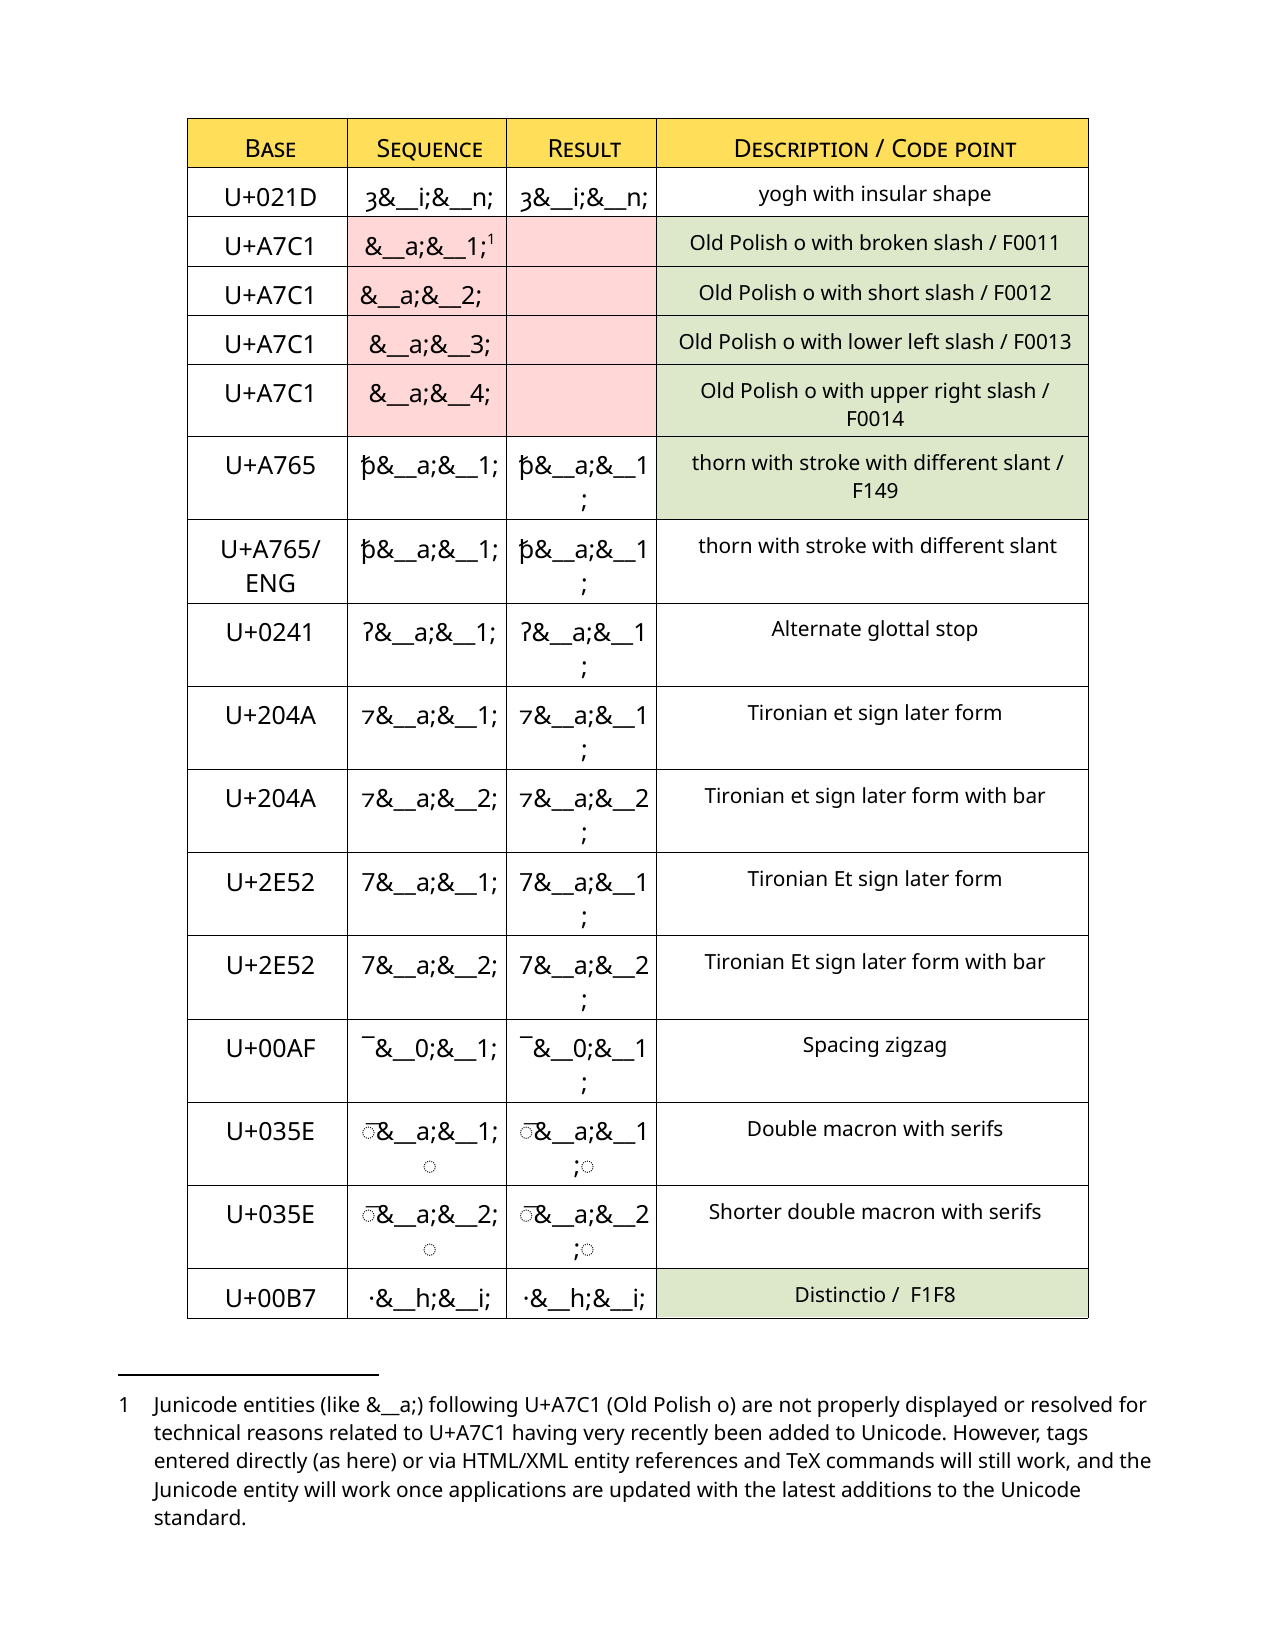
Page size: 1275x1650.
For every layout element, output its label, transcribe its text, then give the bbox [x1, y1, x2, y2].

table_cell U+204A [188, 687, 347, 769]
table_cell U+A765 [188, 437, 347, 519]
table_cell ◌͞&__a;&__1;◌ [348, 1103, 506, 1185]
table_cell ⹒&__a;&__1; [507, 853, 656, 935]
table_header Base [188, 119, 347, 167]
table_cell ꟁ󠁡󠀳 [507, 316, 656, 364]
table_cell ◌͞&__a;&__2;◌ [348, 1186, 506, 1268]
table_cell U+0241 [188, 604, 347, 686]
table_cell Distinctio / F1F8 [657, 1269, 1088, 1317]
table_cell Spacing zigzag [657, 1020, 1088, 1102]
table_cell Tironian Et sign later form [657, 853, 1088, 935]
table_cell ⹒&__a;&__1; [348, 853, 506, 935]
table_cell Old Polish o with upper right slash / F0014 [657, 365, 1088, 436]
table_cell U+A7C1 [188, 267, 347, 315]
table_cell &__a;&__2; [348, 267, 506, 315]
table_cell ·&__h;&__i; [348, 1269, 506, 1317]
table_cell ʔ&__a;&__1; [507, 604, 656, 686]
table_cell ꟁ󠁡󠀱 [507, 217, 656, 266]
table_cell ⁊&__a;&__2; [507, 770, 656, 852]
table_cell ꟁ󠁡󠀴 [507, 365, 656, 436]
table_header Sequence [348, 119, 506, 167]
table_cell U+A7C1 [188, 217, 347, 266]
table_cell ꝥ&__a;&__1; [507, 520, 656, 602]
table_cell ȝ&__i;&__n; [507, 168, 656, 216]
table_cell ¯&__0;&__1; [507, 1020, 656, 1102]
table_cell U+A7C1 [188, 316, 347, 364]
table_cell ꟁ󠁡󠀲 [507, 267, 656, 315]
table_cell thorn with stroke with different slant / F149 [657, 437, 1088, 519]
table_cell ⁊&__a;&__1; [348, 687, 506, 769]
table_cell ʔ&__a;&__1; [348, 604, 506, 686]
table_cell U+2E52 [188, 936, 347, 1018]
table_cell U+035E [188, 1186, 347, 1268]
table_cell Old Polish o with lower left slash / F0013 [657, 316, 1088, 364]
table_cell Old Polish o with broken slash / F0011 [657, 217, 1088, 266]
table_cell U+00B7 [188, 1269, 347, 1317]
table_cell ⁊&__a;&__2; [348, 770, 506, 852]
table_cell ¯&__0;&__1; [348, 1020, 506, 1102]
table_header Result [507, 119, 656, 167]
table_cell U+00AF [188, 1020, 347, 1102]
table_cell ⹒&__a;&__2; [507, 936, 656, 1018]
table_cell ⁊&__a;&__1; [507, 687, 656, 769]
table_header Description / Code point [657, 119, 1088, 167]
table_cell U+A765/ENG [188, 520, 347, 602]
table_cell ⹒&__a;&__2; [348, 936, 506, 1018]
table_cell &__a;&__1; [348, 217, 506, 266]
table_cell U+2E52 [188, 853, 347, 935]
table_cell Shorter double macron with serifs [657, 1186, 1088, 1268]
table_cell thorn with stroke with different slant [657, 520, 1088, 602]
table_cell ·&__h;&__i; [507, 1269, 656, 1317]
table_cell Tironian et sign later form with bar [657, 770, 1088, 852]
table_cell yogh with insular shape [657, 168, 1088, 216]
table_cell &__a;&__3; [348, 316, 506, 364]
table_cell ꝥ&__a;&__1; [507, 437, 656, 519]
table_cell ◌͞&__a;&__2;◌ [507, 1186, 656, 1268]
table_cell U+204A [188, 770, 347, 852]
table_cell &__a;&__4; [348, 365, 506, 436]
table_cell U+021D [188, 168, 347, 216]
table_cell ꝥ&__a;&__1; [348, 520, 506, 602]
table_cell Tironian et sign later form [657, 687, 1088, 769]
table_cell ȝ&__i;&__n; [348, 168, 506, 216]
table_cell U+A7C1 [188, 365, 347, 436]
table_cell Tironian Et sign later form with bar [657, 936, 1088, 1018]
table_cell Double macron with serifs [657, 1103, 1088, 1185]
table_cell ꝥ&__a;&__1; [348, 437, 506, 519]
table_cell ◌͞&__a;&__1;◌ [507, 1103, 656, 1185]
table_cell Alternate glottal stop [657, 604, 1088, 686]
table_cell Old Polish o with short slash / F0012 [657, 267, 1088, 315]
table_cell U+035E [188, 1103, 347, 1185]
